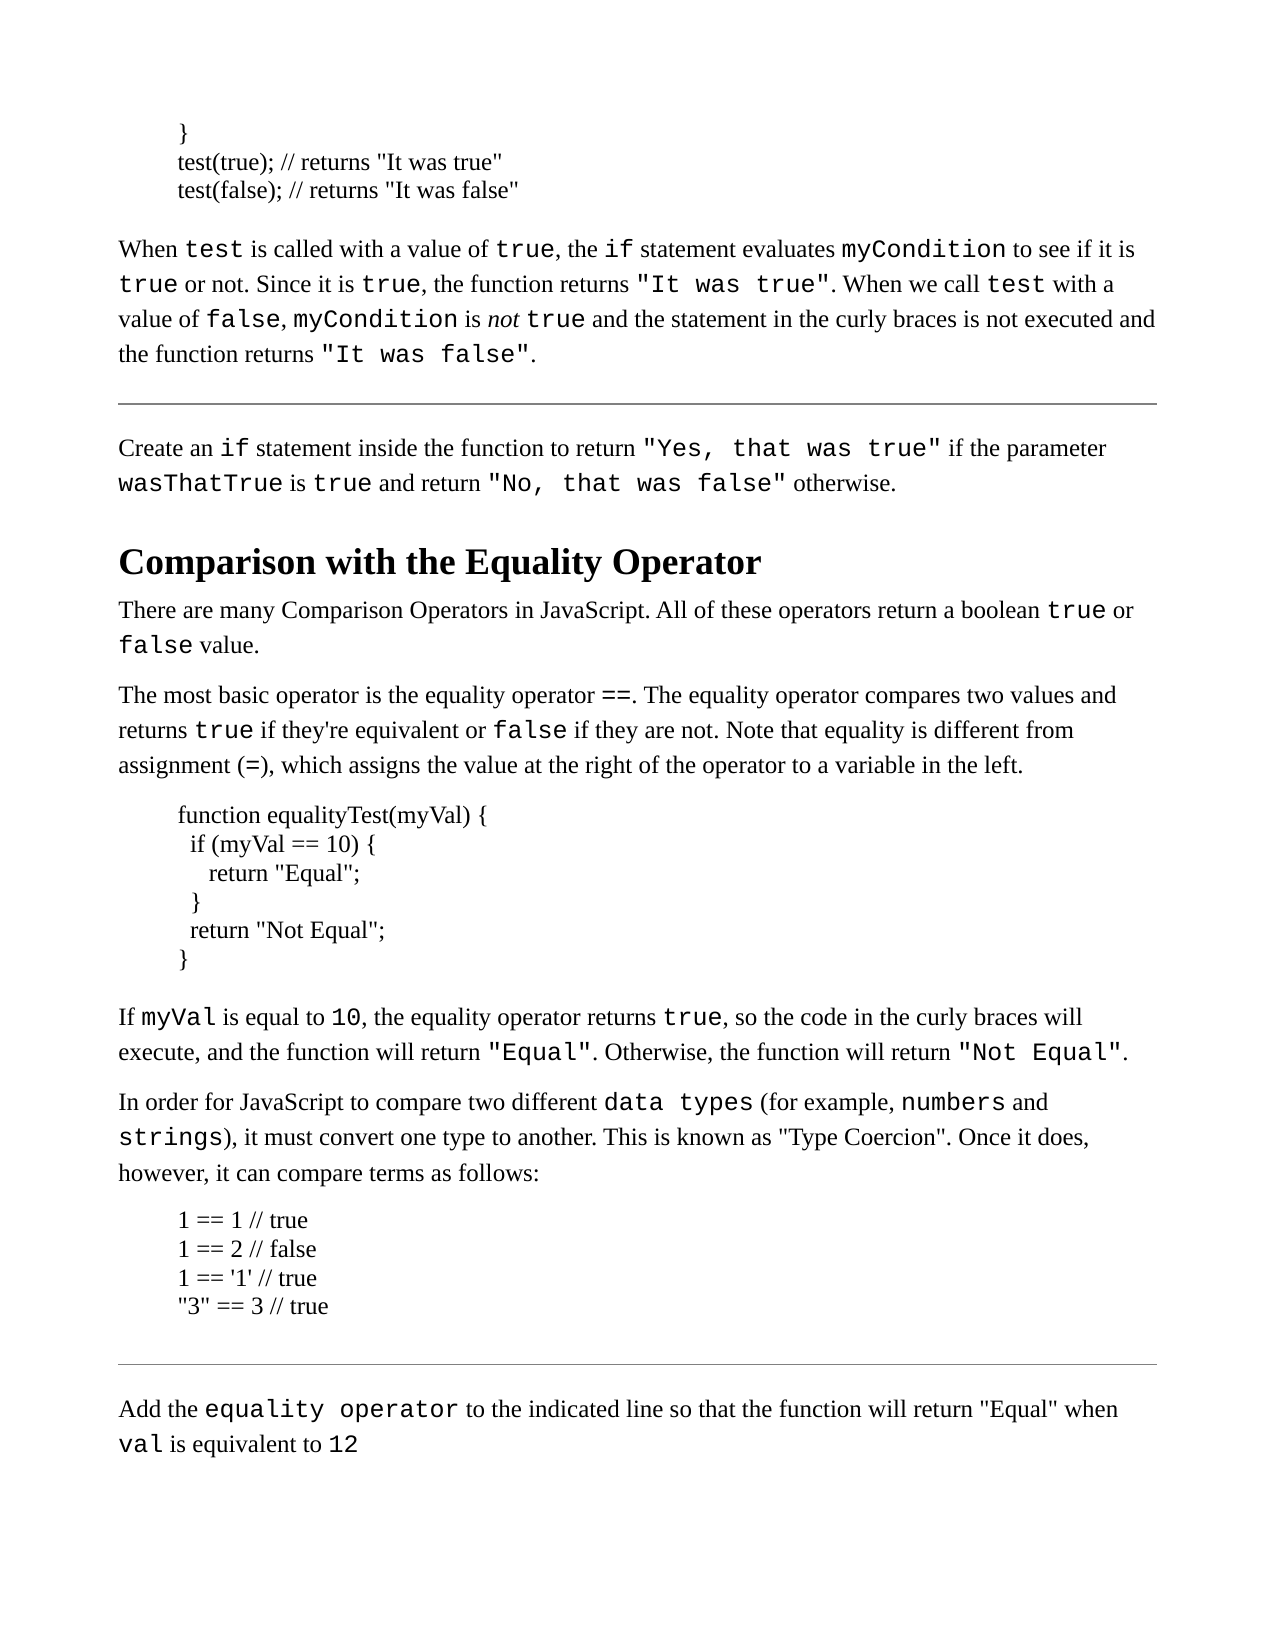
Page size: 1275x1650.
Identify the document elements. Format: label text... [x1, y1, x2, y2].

text function equalityTest(myVal) { if (myVal == 10) { return "Equal"; } return "Not Equal"; } [177, 800, 1098, 973]
text Create an if statement inside the function to return "Yes, that was true" if the parameter wasThatTrue is true and return "No, that was false" otherwise. [118, 433, 1157, 499]
text When test is called with a value of true, the if statement evaluates myCondition to see if it is true or not. Since it is true, the function returns "It was true". When we call test with a value of false, myCondition is not true and the statement in the curly braces is not executed and the function returns "It was false". [118, 234, 1157, 370]
text In order for JavaScript to compare two different data types (for example, numbers and strings), it must convert one type to another. This is known as "Type Coercion". Once it does, however, it can compare terms as follows: [118, 1087, 1157, 1186]
text There are many Comparison Operators in JavaScript. All of these operators return a boolean true or false value. [118, 595, 1157, 661]
text Add the equality operator to the indicated line so that the function will return "Equal" when val is equivalent to 12 [118, 1394, 1157, 1460]
text } test(true); // returns "It was true" test(false); // returns "It was false" [177, 118, 1098, 204]
subtitle Comparison with the Equality Operator [118, 539, 1157, 582]
text If myVal is equal to 10, the equality operator returns true, so the code in the curly braces will execute, and the function will return "Equal". Otherwise, the function will return "Not Equal". [118, 1002, 1157, 1068]
text 1 == 1 // true 1 == 2 // false 1 == '1' // true "3" == 3 // true [177, 1205, 1098, 1320]
text The most basic operator is the equality operator ==. The equality operator compares two values and returns true if they're equivalent or false if they are not. Note that equality is different from assignment (=), which assigns the value at the right of the operator to a variable in the left. [118, 680, 1157, 781]
